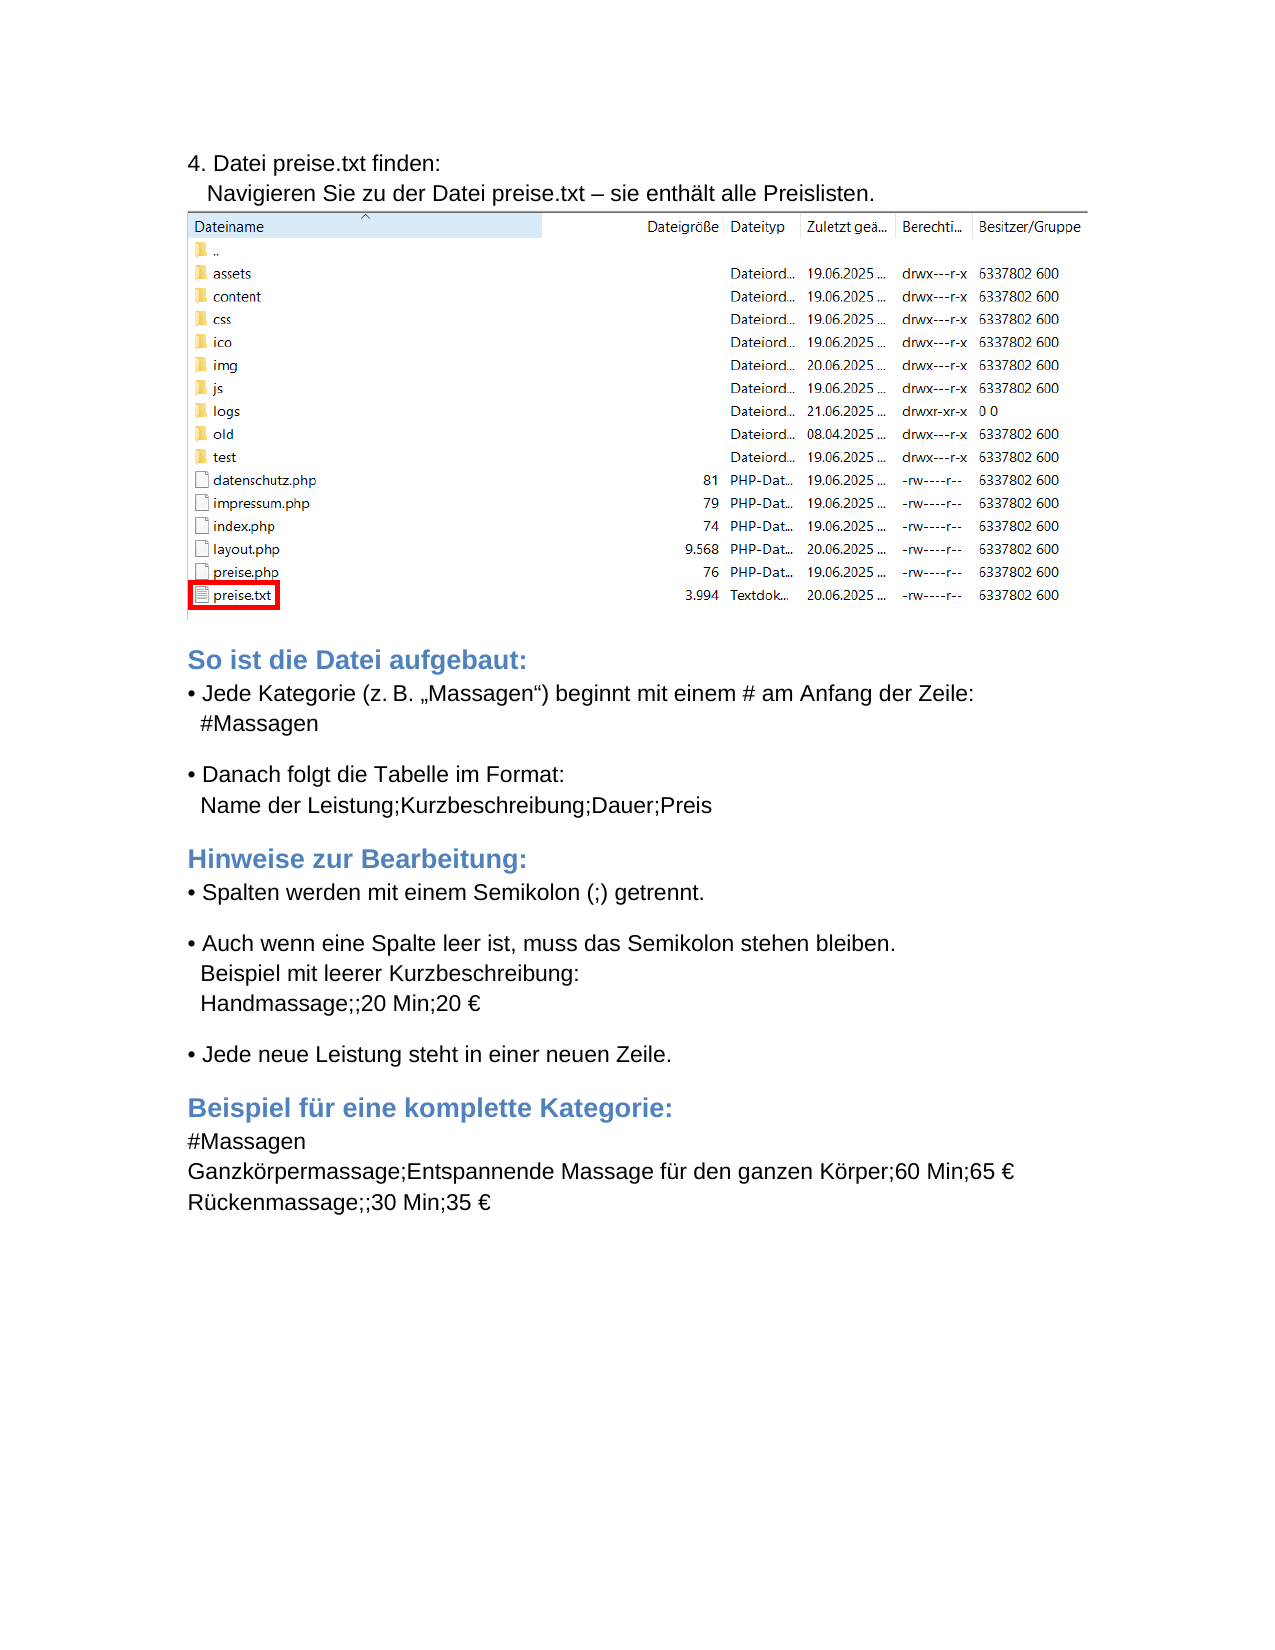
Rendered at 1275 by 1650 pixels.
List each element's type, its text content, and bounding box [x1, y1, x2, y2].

text • Jede neue Leistung steht in einer neuen Zeile. [187, 1041, 1087, 1067]
subtitle So ist die Datei aufgebaut: [187, 644, 1087, 675]
text #Massagen Ganzkörpermassage;Entspannende Massage für den ganzen Körper;60 Min;65 € Rückenmassage;;30 Min;35 € [187, 1128, 1087, 1215]
text • Auch wenn eine Spalte leer ist, muss das Semikolon stehen bleiben. Beispiel mit leerer Kurzbeschreibung: Handmassage;;20 Min;20 € [187, 929, 1087, 1016]
text • Spalten werden mit einem Semikolon (;) getrennt. [187, 878, 1087, 905]
subtitle Hinweise zur Bearbeitung: [187, 843, 1087, 874]
subtitle Beispiel für eine komplette Kategorie: [187, 1092, 1087, 1123]
text 4. Datei preise.txt finden: Navigieren Sie zu der Datei preise.txt – sie enthält alle Preislisten. [187, 150, 1087, 210]
text • Jede Kategorie (z. B. „Massagen“) beginnt mit einem # am Anfang der Zeile: #Massagen [187, 680, 1087, 737]
text • Danach folgt die Tabelle im Format: Name der Leistung;Kurzbeschreibung;Dauer;Preis [187, 761, 1087, 818]
